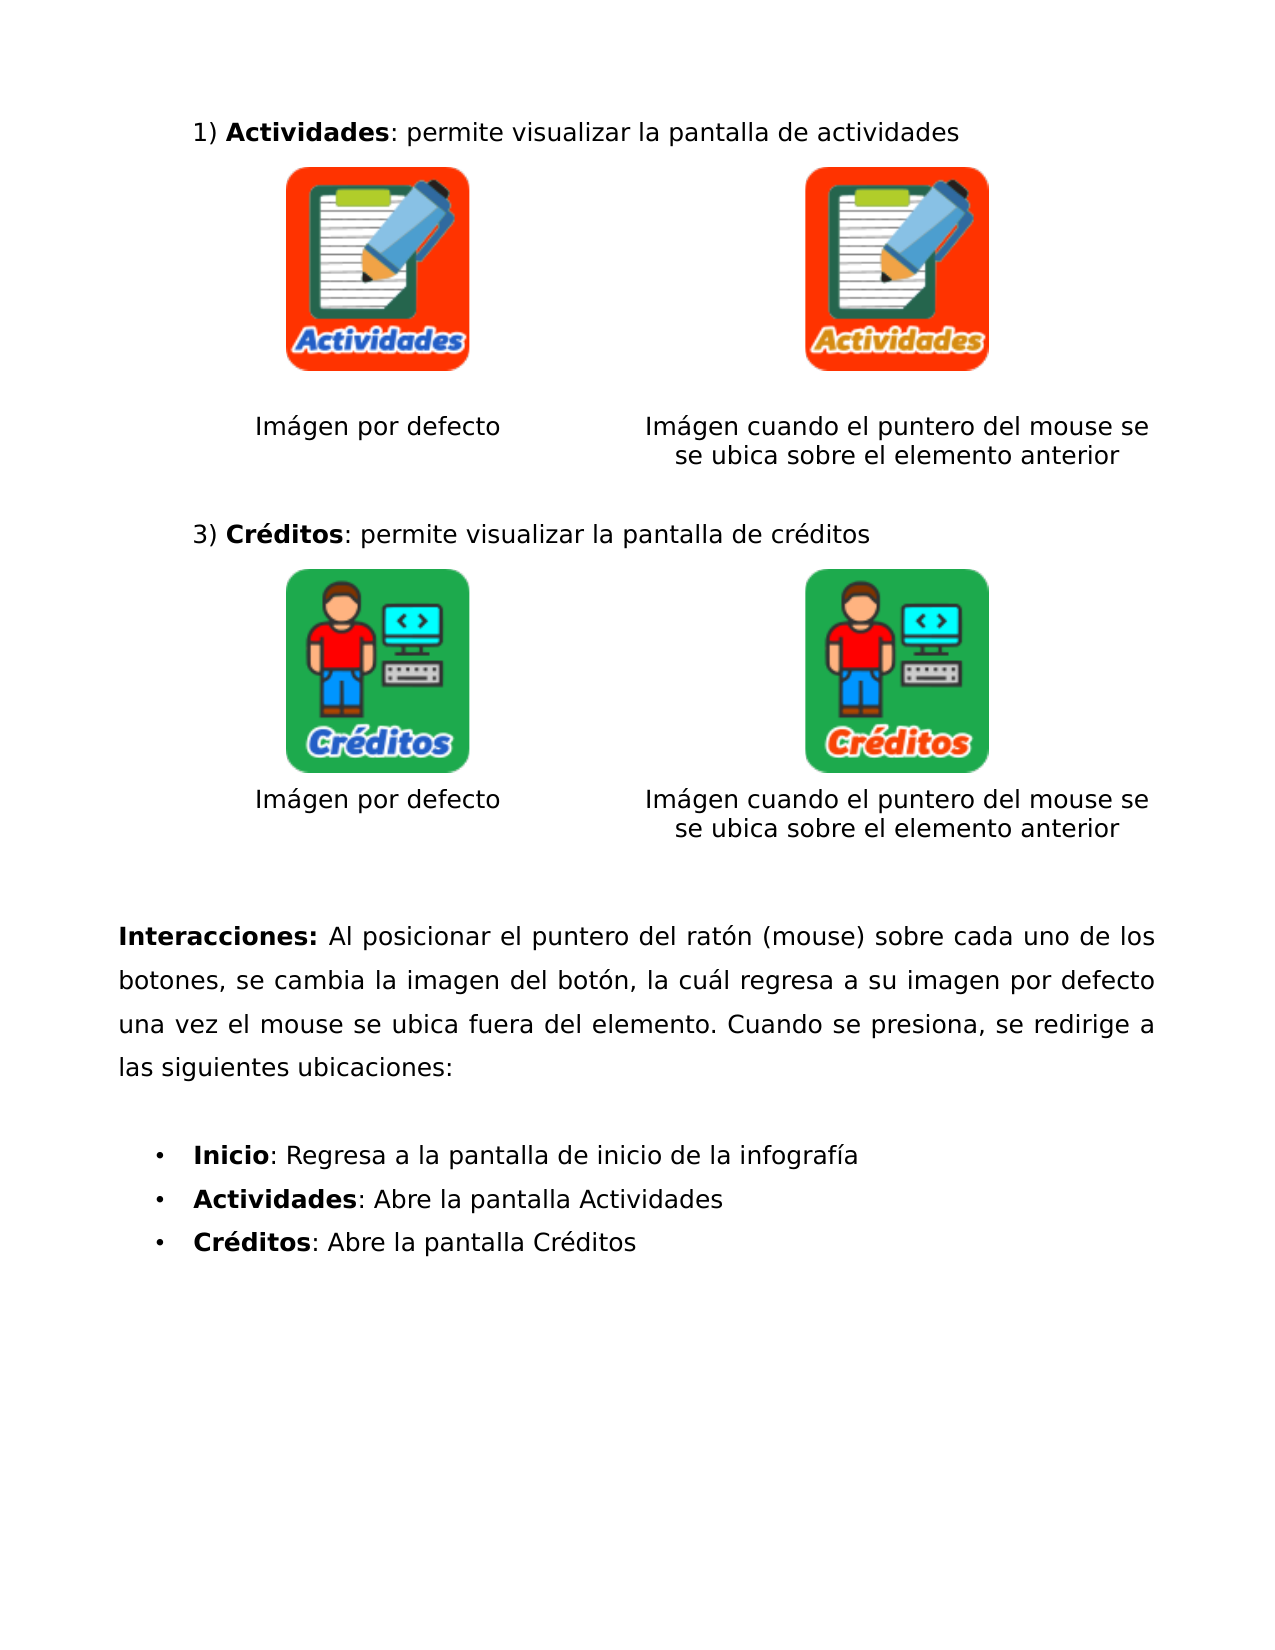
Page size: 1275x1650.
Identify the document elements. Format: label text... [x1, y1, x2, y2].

picture [805, 569, 989, 773]
picture [286, 569, 470, 773]
list Créditos: Abre la pantalla Créditos [156, 1228, 1157, 1258]
picture [286, 167, 470, 371]
text Interacciones: Al posicionar el puntero del ratón (mouse) sobre cada uno de los botones, se cambia la imagen del botón, la cuál regresa a su imagen por defecto una vez el mouse se ubica fuera del elemento. Cuando se presiona, se redirige a las siguientes ubicaciones: [118, 922, 1157, 1083]
text 3) Créditos: permite visualizar la pantalla de créditos [118, 520, 1157, 549]
table_cell Imágen cuando el puntero del mouse se se ubica sobre el elemento anterior [638, 780, 1157, 849]
picture [805, 167, 989, 371]
table_cell Imágen por defecto [118, 407, 637, 476]
list Inicio: Regresa a la pantalla de inicio de la infografía [156, 1141, 1157, 1170]
table_header [118, 564, 637, 779]
table_cell Imágen cuando el puntero del mouse se se ubica sobre el elemento anterior [638, 407, 1157, 476]
list Actividades: Abre la pantalla Actividades [156, 1185, 1157, 1214]
table_header [638, 564, 1157, 779]
table_header [118, 162, 637, 407]
table_cell Imágen por defecto [118, 780, 637, 849]
table_header [638, 162, 1157, 407]
text 1) Actividades: permite visualizar la pantalla de actividades [118, 118, 1157, 147]
